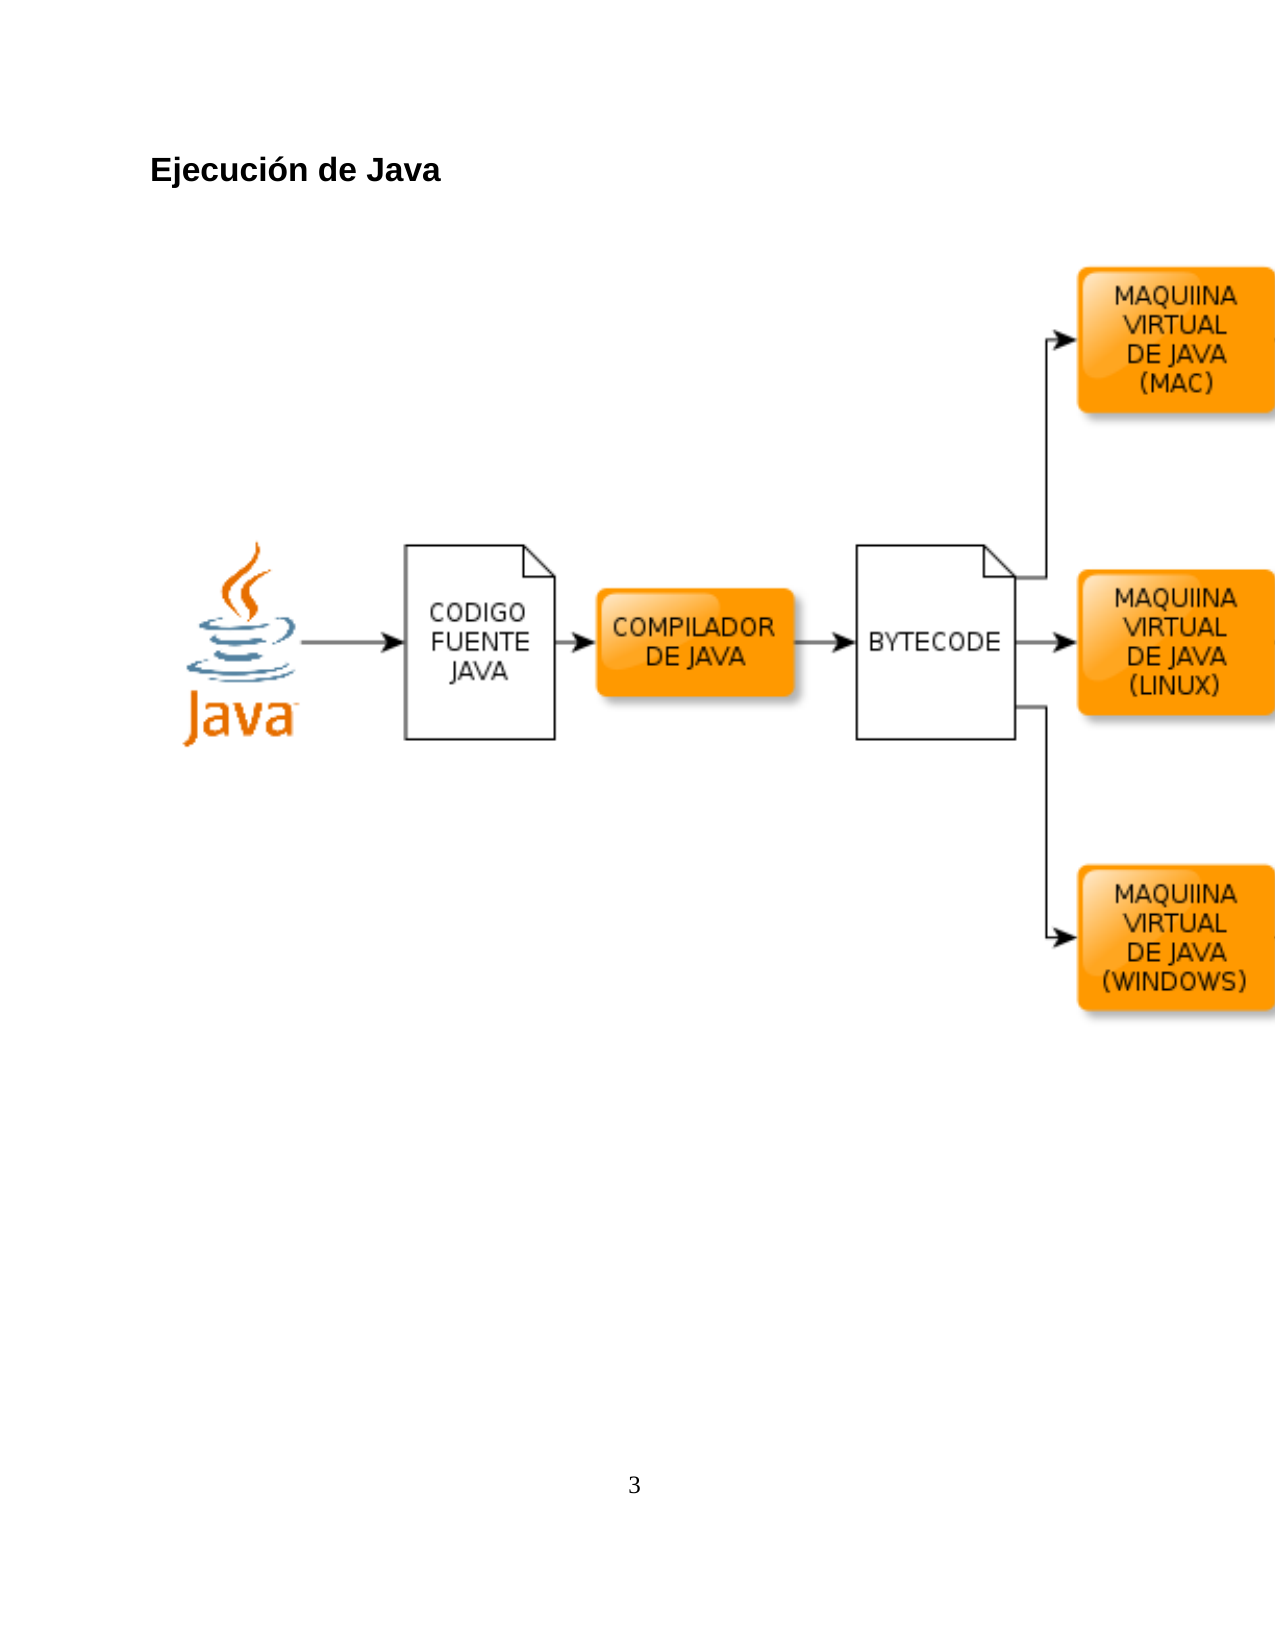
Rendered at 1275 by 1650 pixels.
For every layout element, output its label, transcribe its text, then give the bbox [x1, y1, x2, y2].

subtitle Ejecución de Java [150, 150, 1125, 189]
picture [150, 201, 1275, 1087]
